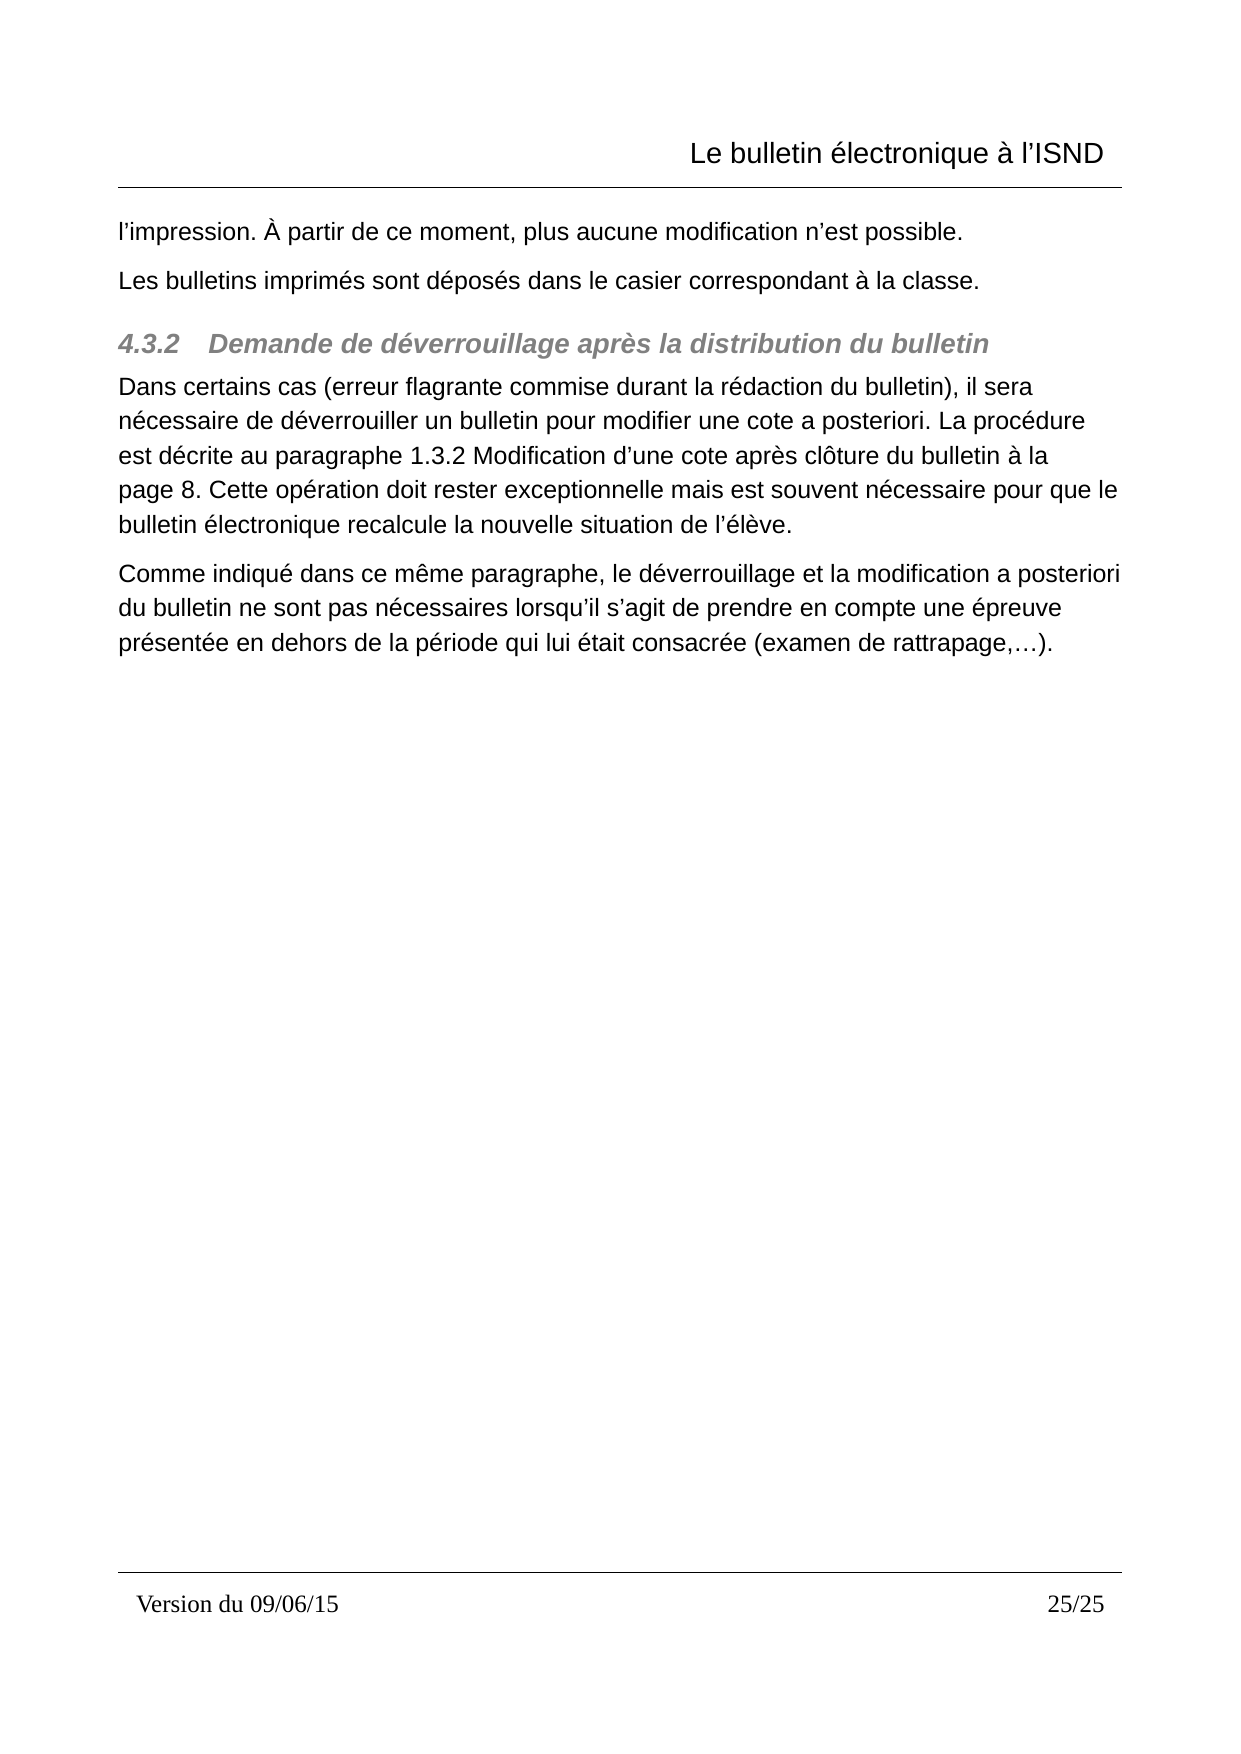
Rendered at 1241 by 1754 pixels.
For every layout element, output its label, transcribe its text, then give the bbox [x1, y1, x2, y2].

text Dans certains cas (erreur flagrante commise durant la rédaction du bulletin), il sera nécessaire de déverrouiller un bulletin pour modifier une cote a posteriori. La procédure est décrite au paragraphe 1.3.2 Modification d’une cote après clôture du bulletin à la page 8. Cette opération doit rester exceptionnelle mais est souvent nécessaire pour que le bulletin électronique recalcule la nouvelle situation de l’élève. [118, 372, 1122, 538]
text Comme indiqué dans ce même paragraphe, le déverrouillage et la modification a posteriori du bulletin ne sont pas nécessaires lorsqu’il s’agit de prendre en compte une épreuve présentée en dehors de la période qui lui était consacrée (examen de rattrapage,…). [118, 559, 1122, 656]
text Les bulletins imprimés sont déposés dans le casier correspondant à la classe. [118, 266, 1122, 294]
subtitle Demande de déverrouillage après la distribution du bulletin [118, 327, 1122, 359]
text l’impression. À partir de ce moment, plus aucune modification n’est possible. [118, 217, 1122, 245]
